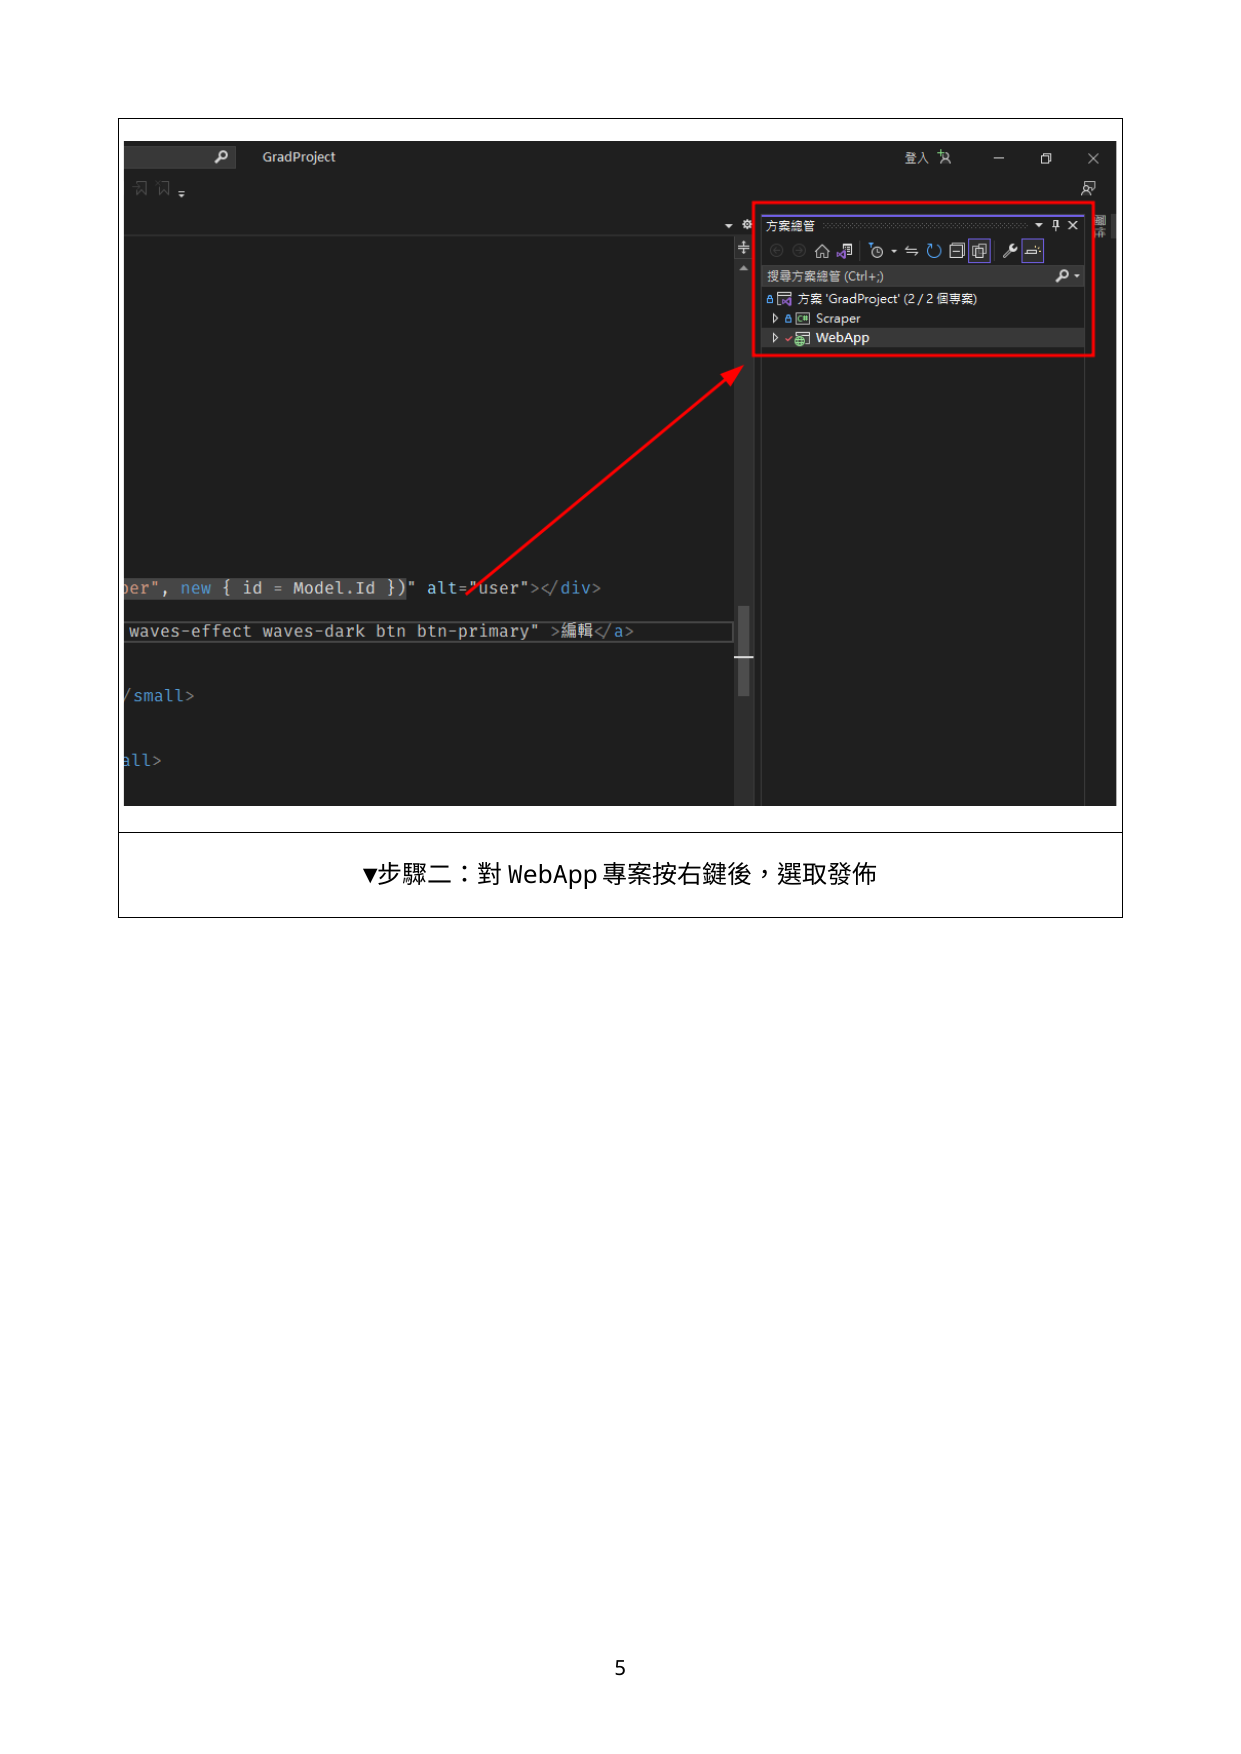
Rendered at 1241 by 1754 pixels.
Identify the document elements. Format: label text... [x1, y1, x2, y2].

table_cell [119, 119, 1122, 832]
table_cell ▼步驟二：對WebApp專案按右鍵後，選取發佈 [119, 833, 1122, 917]
picture [123, 141, 1117, 806]
